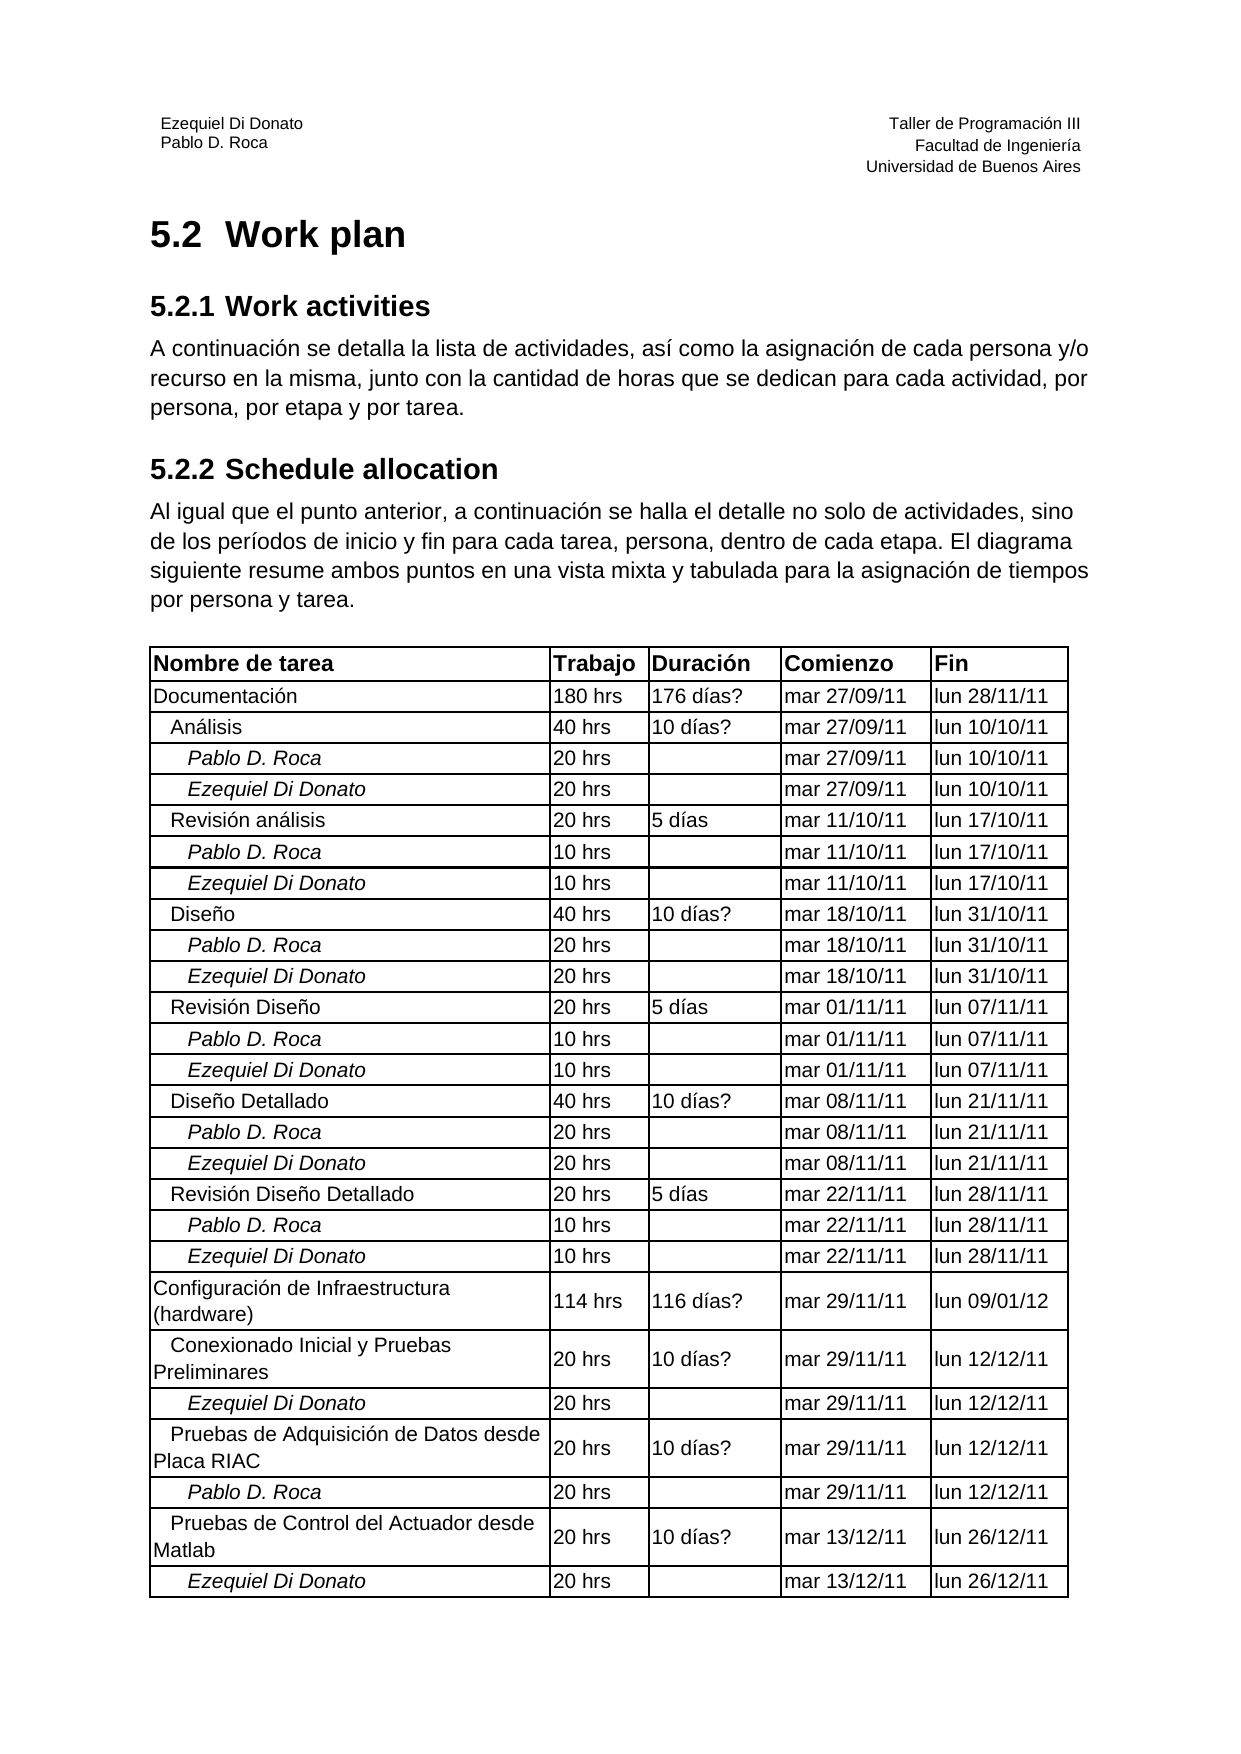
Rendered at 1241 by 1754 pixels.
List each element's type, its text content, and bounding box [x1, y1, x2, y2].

table_cell Diseño [151, 900, 549, 929]
table_cell lun 12/12/11 [932, 1389, 1067, 1418]
table_cell Pruebas de Adquisición de Datos desde Placa RIAC [151, 1420, 549, 1476]
table_cell lun 12/12/11 [932, 1478, 1067, 1507]
table_cell lun 28/11/11 [932, 1242, 1067, 1271]
table_cell 114 hrs [551, 1273, 648, 1329]
table_cell [650, 869, 780, 897]
table_cell mar 11/10/11 [782, 837, 930, 866]
table_cell lun 21/11/11 [932, 1118, 1067, 1147]
table_cell Pruebas de Control del Actuador desde Matlab [151, 1509, 549, 1565]
table_cell 20 hrs [551, 1420, 648, 1476]
table_cell mar 11/10/11 [782, 869, 930, 897]
table_cell mar 13/12/11 [782, 1567, 930, 1596]
table_cell 20 hrs [551, 806, 648, 835]
table_cell lun 21/11/11 [932, 1086, 1067, 1116]
table_cell Ezequiel Di Donato [151, 1055, 549, 1084]
table_cell lun 17/10/11 [932, 869, 1067, 897]
table_cell [650, 1389, 780, 1418]
table_cell [650, 1055, 780, 1084]
table_header Trabajo [551, 648, 648, 679]
table_cell Revisión Diseño Detallado [151, 1180, 549, 1209]
table_cell lun 21/11/11 [932, 1149, 1067, 1178]
table_cell Análisis [151, 713, 549, 742]
table_cell 20 hrs [551, 931, 648, 960]
table_cell mar 27/09/11 [782, 713, 930, 742]
table_cell mar 01/11/11 [782, 1055, 930, 1084]
table_cell lun 07/11/11 [932, 1055, 1067, 1084]
table_cell [650, 1478, 780, 1507]
table_cell lun 17/10/11 [932, 806, 1067, 835]
table_cell mar 08/11/11 [782, 1086, 930, 1116]
table_cell mar 08/11/11 [782, 1118, 930, 1147]
table_cell mar 29/11/11 [782, 1273, 930, 1329]
table_cell [650, 775, 780, 804]
table_cell Pablo D. Roca [151, 1118, 549, 1147]
table_cell 20 hrs [551, 1118, 648, 1147]
subtitle 5.2.1 Work activities [150, 290, 1090, 323]
table_cell 10 días? [650, 1509, 780, 1565]
table_cell Ezequiel Di Donato [151, 775, 549, 804]
table_cell [650, 962, 780, 991]
table_cell mar 27/09/11 [782, 682, 930, 711]
table_cell 10 hrs [551, 1024, 648, 1053]
table_header Comienzo [782, 648, 930, 679]
subtitle 5.2.2 Schedule allocation [150, 453, 1090, 486]
table_cell 20 hrs [551, 1509, 648, 1565]
table_cell lun 31/10/11 [932, 962, 1067, 991]
table_cell lun 28/11/11 [932, 1180, 1067, 1209]
text Al igual que el punto anterior, a continuación se halla el detalle no solo de actividades, sino de los períodos de inicio y fin para cada tarea, persona, dentro de cada etapa. El diagrama siguiente resume ambos puntos en una vista mixta y tabulada para la asignación de tiempos por persona y tarea. [150, 499, 1090, 613]
table_cell mar 22/11/11 [782, 1211, 930, 1240]
table_cell Ezequiel Di Donato [151, 1567, 549, 1596]
table_cell lun 10/10/11 [932, 713, 1067, 742]
table_cell [650, 837, 780, 866]
text A continuación se detalla la lista de actividades, así como la asignación de cada persona y/o recurso en la misma, junto con la cantidad de horas que se dedican para cada actividad, por persona, por etapa y por tarea. [150, 336, 1090, 420]
table_cell 20 hrs [551, 962, 648, 991]
table_cell 20 hrs [551, 1149, 648, 1178]
table_cell lun 28/11/11 [932, 682, 1067, 711]
table_cell 20 hrs [551, 993, 648, 1022]
table_cell 10 días? [650, 1086, 780, 1116]
table_cell 10 días? [650, 900, 780, 929]
table_cell lun 10/10/11 [932, 744, 1067, 773]
table_cell mar 13/12/11 [782, 1509, 930, 1565]
table_cell [650, 1567, 780, 1596]
table_cell 20 hrs [551, 1389, 648, 1418]
table_header Nombre de tarea [151, 648, 549, 679]
table_cell mar 08/11/11 [782, 1149, 930, 1178]
table_cell Pablo D. Roca [151, 837, 549, 866]
table_cell mar 27/09/11 [782, 744, 930, 773]
table_cell 116 días? [650, 1273, 780, 1329]
table_cell [650, 1211, 780, 1240]
table_cell Diseño Detallado [151, 1086, 549, 1116]
table_cell mar 18/10/11 [782, 931, 930, 960]
table_cell lun 10/10/11 [932, 775, 1067, 804]
table_cell [650, 1118, 780, 1147]
table_cell [650, 1024, 780, 1053]
table_cell 10 hrs [551, 1242, 648, 1271]
table_cell Pablo D. Roca [151, 1211, 549, 1240]
table_cell 10 días? [650, 1331, 780, 1387]
table_cell lun 09/01/12 [932, 1273, 1067, 1329]
table_cell 20 hrs [551, 744, 648, 773]
table_cell [650, 931, 780, 960]
table_cell 40 hrs [551, 1086, 648, 1116]
table_cell Ezequiel Di Donato [151, 1242, 549, 1271]
subtitle 5.2 Work plan [150, 213, 1090, 255]
table_cell 20 hrs [551, 775, 648, 804]
table_cell lun 28/11/11 [932, 1211, 1067, 1240]
table_cell lun 12/12/11 [932, 1420, 1067, 1476]
table_cell mar 22/11/11 [782, 1242, 930, 1271]
table_cell Configuración de Infraestructura (hardware) [151, 1273, 549, 1329]
table_cell mar 29/11/11 [782, 1389, 930, 1418]
table_cell Pablo D. Roca [151, 931, 549, 960]
table_cell Ezequiel Di Donato [151, 869, 549, 897]
table_cell 5 días [650, 806, 780, 835]
table_cell 176 días? [650, 682, 780, 711]
table_cell 5 días [650, 993, 780, 1022]
table_cell 180 hrs [551, 682, 648, 711]
table_cell [650, 744, 780, 773]
table_cell mar 27/09/11 [782, 775, 930, 804]
table_cell [650, 1242, 780, 1271]
table_cell 10 hrs [551, 1211, 648, 1240]
table_cell Revisión análisis [151, 806, 549, 835]
table_cell Pablo D. Roca [151, 744, 549, 773]
table_cell Ezequiel Di Donato [151, 1389, 549, 1418]
table_cell lun 31/10/11 [932, 931, 1067, 960]
table_cell mar 18/10/11 [782, 900, 930, 929]
table_cell Documentación [151, 682, 549, 711]
table_cell [650, 1149, 780, 1178]
table_cell lun 12/12/11 [932, 1331, 1067, 1387]
table_cell mar 29/11/11 [782, 1420, 930, 1476]
table_cell mar 22/11/11 [782, 1180, 930, 1209]
table_cell mar 29/11/11 [782, 1478, 930, 1507]
table_cell 20 hrs [551, 1180, 648, 1209]
table_cell 10 días? [650, 713, 780, 742]
table_cell 5 días [650, 1180, 780, 1209]
table_cell lun 31/10/11 [932, 900, 1067, 929]
table_cell 20 hrs [551, 1478, 648, 1507]
table_cell Pablo D. Roca [151, 1478, 549, 1507]
table_cell Revisión Diseño [151, 993, 549, 1022]
table_cell Ezequiel Di Donato [151, 962, 549, 991]
table_header Duración [650, 648, 780, 679]
table_header Fin [932, 648, 1067, 679]
table_cell 10 hrs [551, 1055, 648, 1084]
table_cell mar 01/11/11 [782, 1024, 930, 1053]
table_cell mar 01/11/11 [782, 993, 930, 1022]
table_cell Ezequiel Di Donato [151, 1149, 549, 1178]
table_cell 20 hrs [551, 1567, 648, 1596]
table_cell mar 11/10/11 [782, 806, 930, 835]
table_cell 10 hrs [551, 837, 648, 866]
table_cell 20 hrs [551, 1331, 648, 1387]
table_cell lun 26/12/11 [932, 1509, 1067, 1565]
table_cell lun 26/12/11 [932, 1567, 1067, 1596]
table_cell Conexionado Inicial y Pruebas Preliminares [151, 1331, 549, 1387]
table_cell Pablo D. Roca [151, 1024, 549, 1053]
table_cell lun 17/10/11 [932, 837, 1067, 866]
table_cell mar 18/10/11 [782, 962, 930, 991]
table_cell lun 07/11/11 [932, 993, 1067, 1022]
table_cell 40 hrs [551, 900, 648, 929]
table_cell 10 hrs [551, 869, 648, 897]
table_cell lun 07/11/11 [932, 1024, 1067, 1053]
table_cell mar 29/11/11 [782, 1331, 930, 1387]
table_cell 40 hrs [551, 713, 648, 742]
table_cell 10 días? [650, 1420, 780, 1476]
